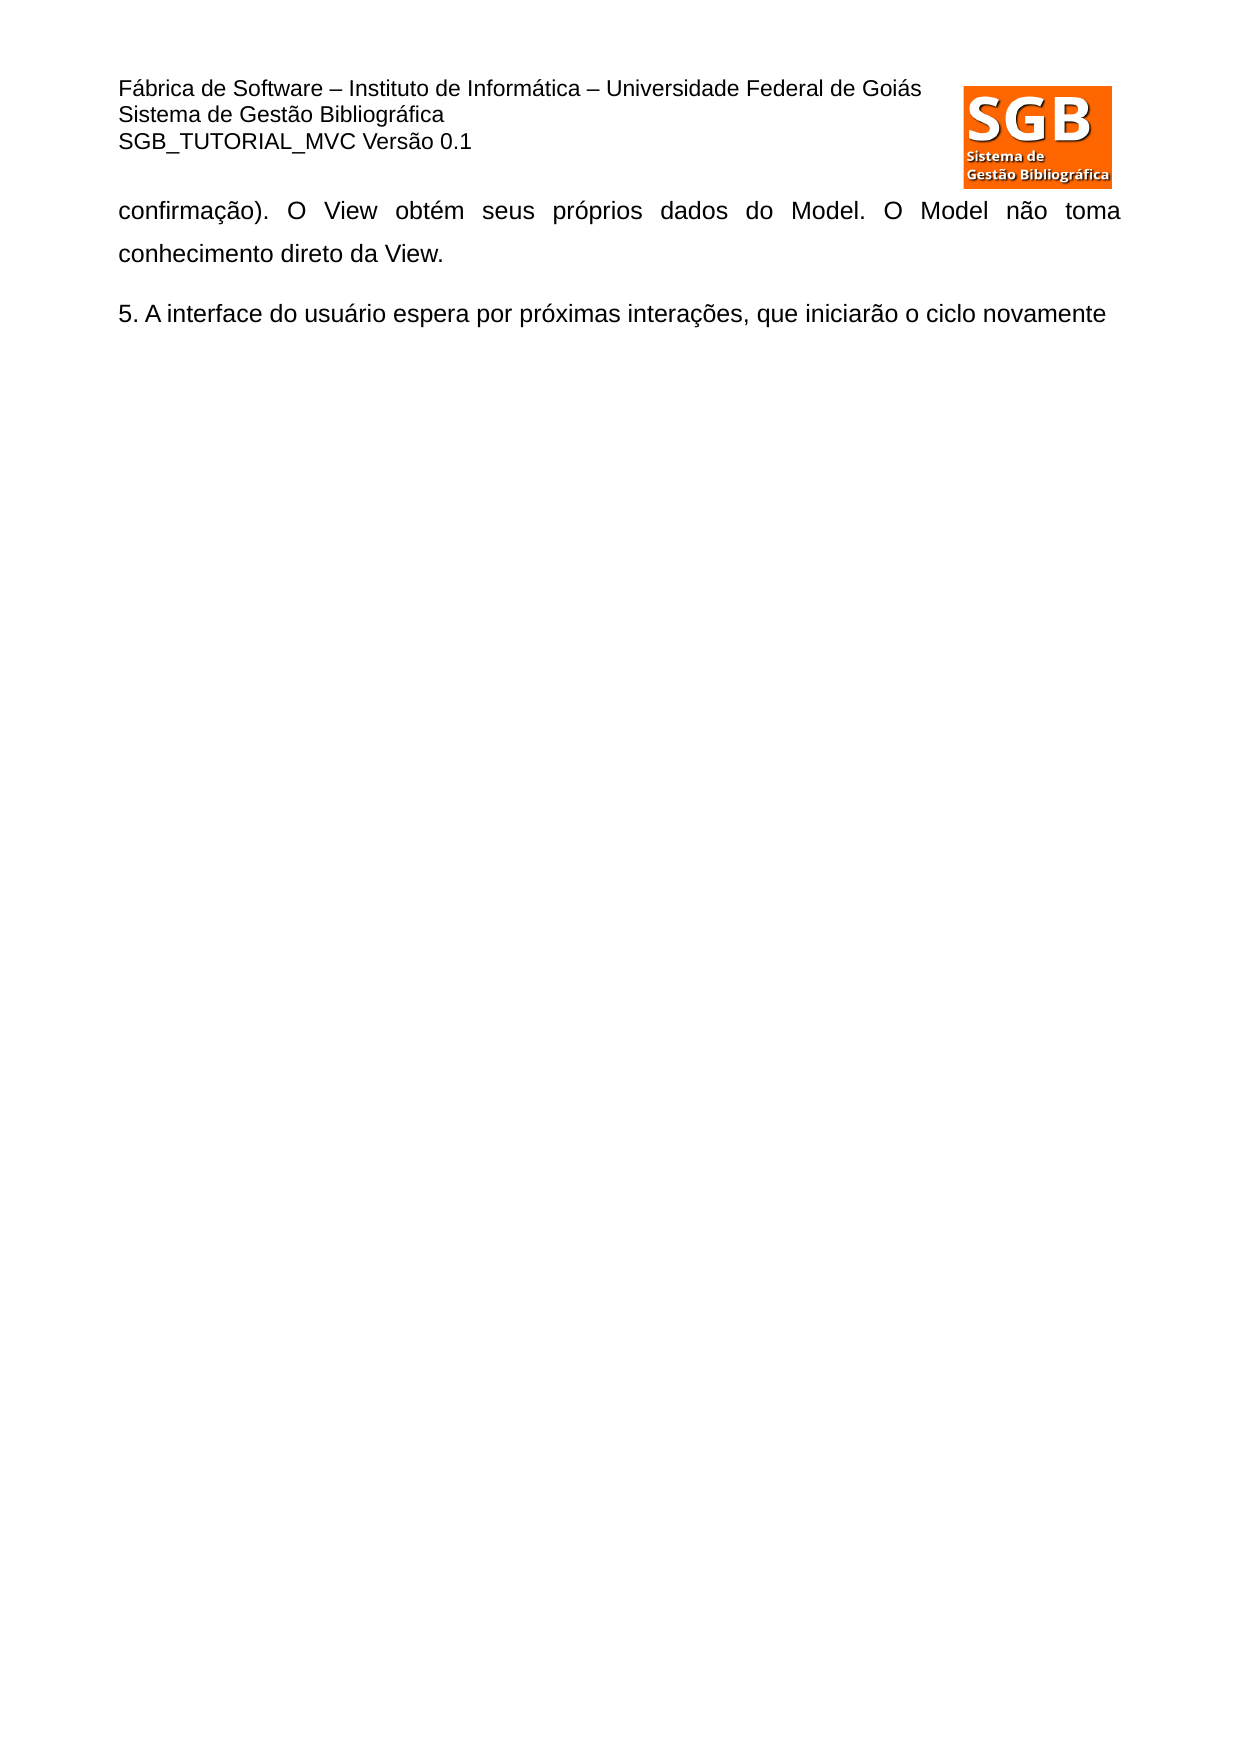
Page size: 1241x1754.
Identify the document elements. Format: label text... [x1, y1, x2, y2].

text 5. A interface do usuário espera por próximas interações, que iniciarão o ciclo novamente [118, 299, 1122, 328]
text confirmação). O View obtém seus próprios dados do Model. O Model não toma conhecimento direto da View. [118, 196, 1122, 268]
